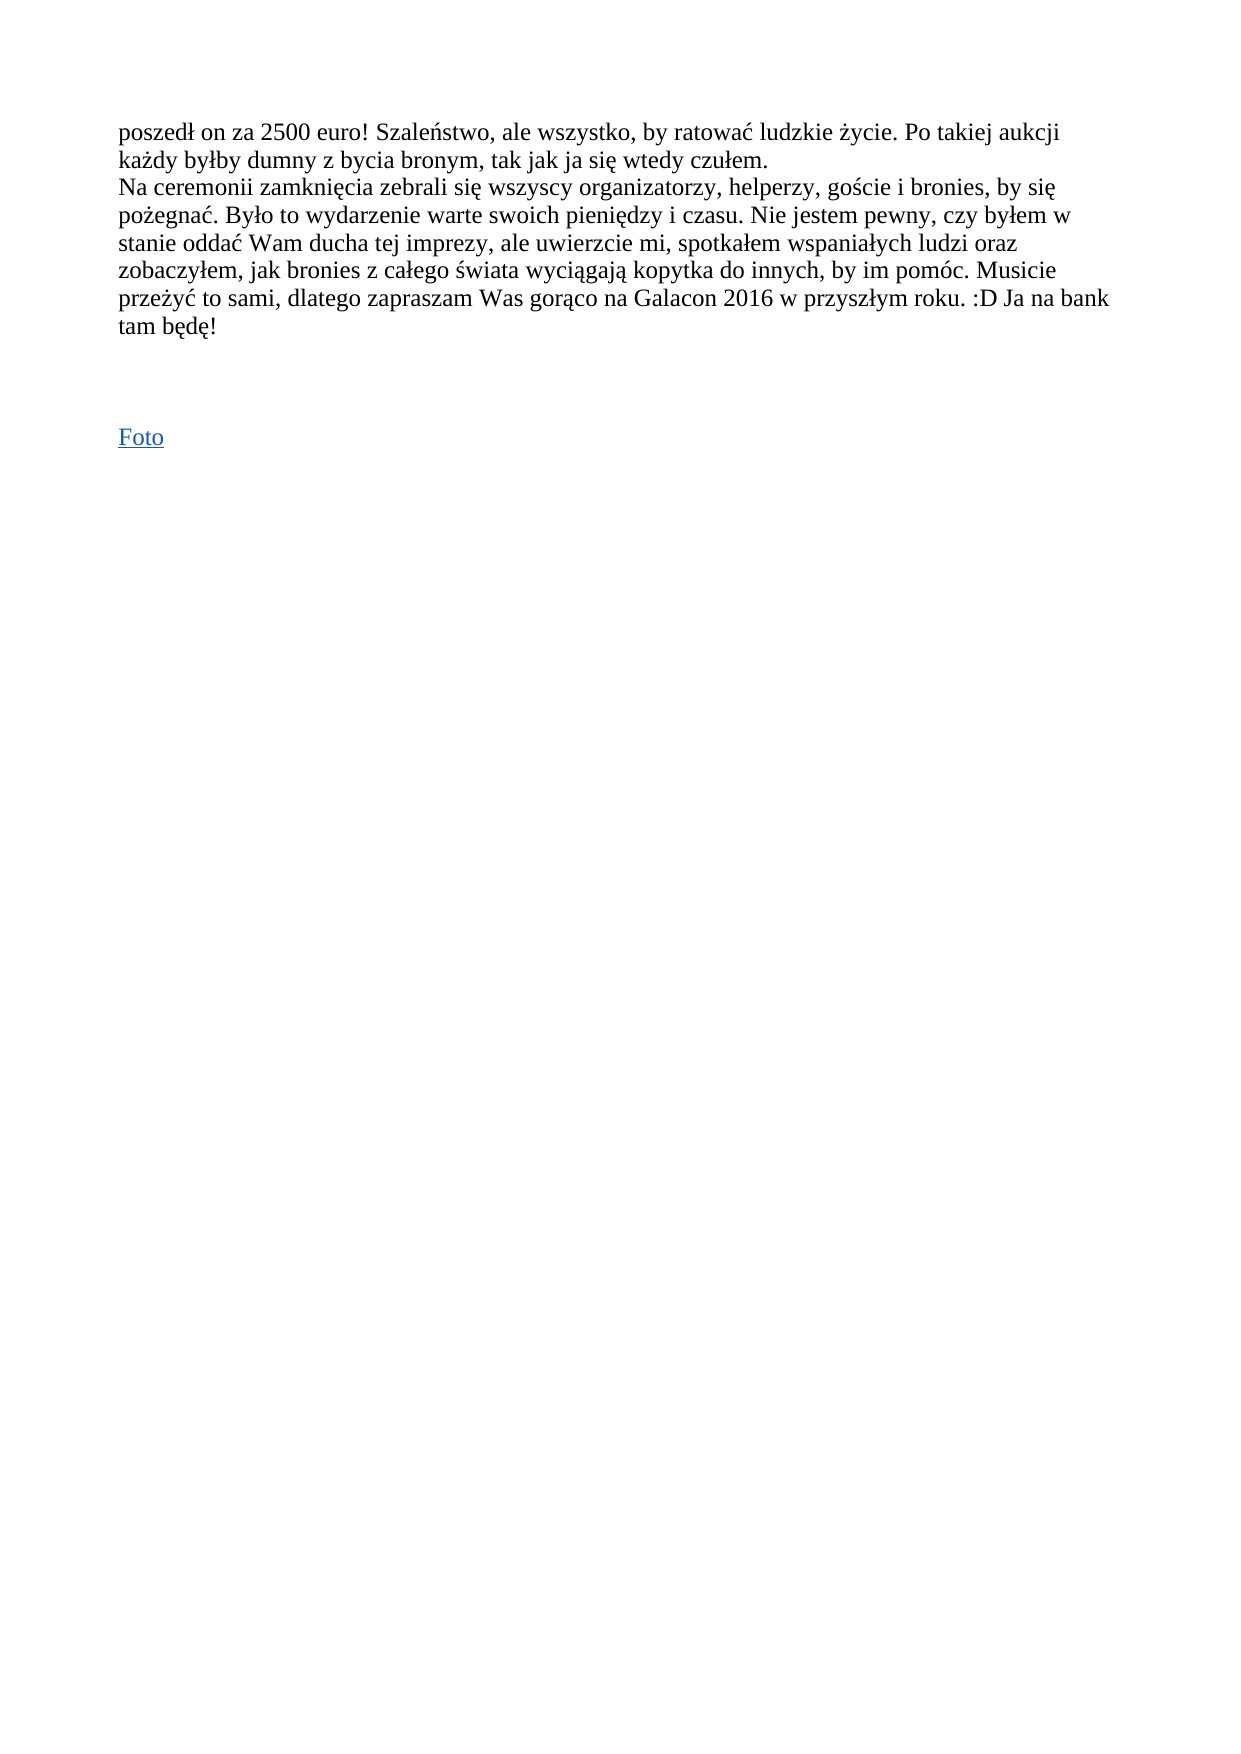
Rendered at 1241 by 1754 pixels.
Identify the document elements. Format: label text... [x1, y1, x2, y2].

text poszedł on za 2500 euro! Szaleństwo, ale wszystko, by ratować ludzkie życie. Po takiej aukcji każdy byłby dumny z bycia bronym, tak jak ja się wtedy czułem. [118, 118, 1122, 173]
text Na ceremonii zamknięcia zebrali się wszyscy organizatorzy, helperzy, goście i bronies, by się pożegnać. Było to wydarzenie warte swoich pieniędzy i czasu. Nie jestem pewny, czy byłem w stanie oddać Wam ducha tej imprezy, ale uwierzcie mi, spotkałem wspaniałych ludzi oraz zobaczyłem, jak bronies z całego świata wyciągają kopytka do innych, by im pomóc. Musicie przeżyć to sami, dlatego zapraszam Was gorąco na Galacon 2016 w przyszłym roku. :D Ja na bank tam będę! [118, 173, 1122, 340]
text Foto [118, 423, 1122, 451]
